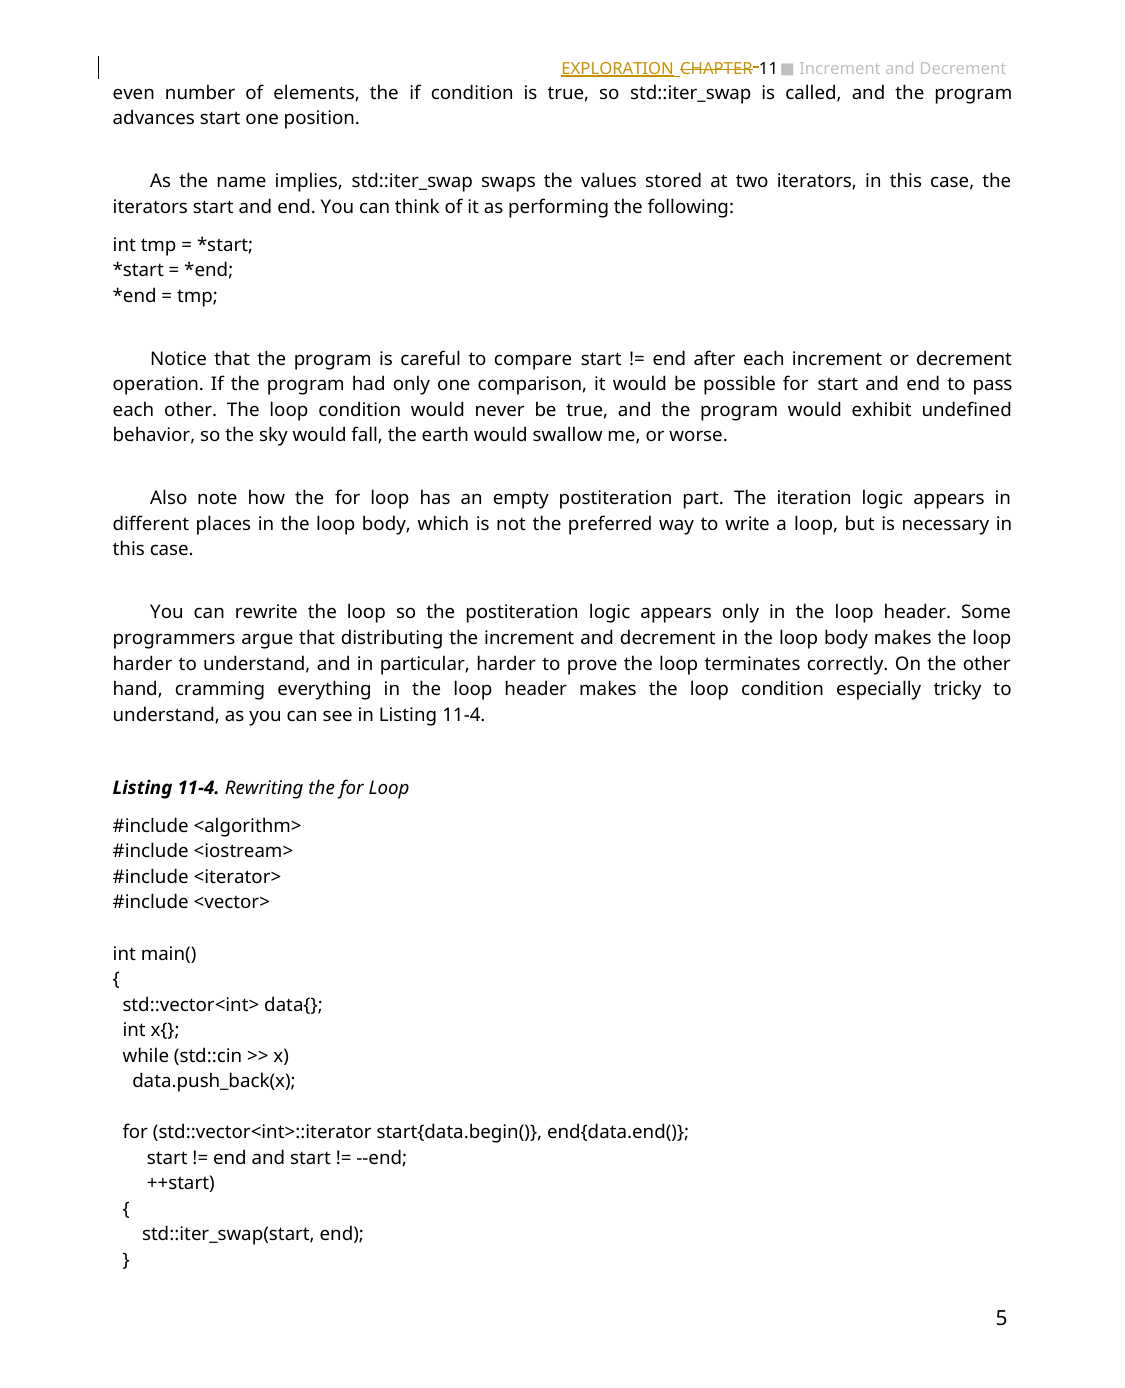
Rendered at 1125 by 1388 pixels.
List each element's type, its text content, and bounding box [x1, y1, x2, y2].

text *start = *end; [112, 257, 1012, 282]
text for (std::vector<int>::iterator start{data.begin()}, end{data.end()}; [112, 1118, 1012, 1144]
text } [112, 1246, 1012, 1272]
text data.push_back(x); [112, 1067, 1012, 1093]
text std::vector<int> data{}; [112, 991, 1012, 1016]
text { [112, 965, 1012, 991]
text ++start) [112, 1169, 1012, 1195]
text #include <algorithm> [112, 812, 1012, 838]
text #include <vector> [112, 889, 1012, 914]
text You can rewrite the loop so the postiteration logic appears only in the loop header. Some programmers argue that distributing the increment and decrement in the loop body makes the loop harder to understand, and in particular, harder to prove the loop terminates correctly. On the other hand, cramming everything in the loop header makes the loop condition especially tricky to understand, as you can see in Listing 11‑4. [112, 599, 1012, 726]
text while (std::cin >> x) [112, 1042, 1012, 1067]
text int main() [112, 940, 1012, 965]
text Also note how the for loop has an empty postiteration part. The iteration logic appears in different places in the loop body, which is not the preferred way to write a loop, but is necessary in this case. [112, 485, 1012, 561]
text int x{}; [112, 1016, 1012, 1042]
text std::iter_swap(start, end); [112, 1221, 1012, 1246]
text even number of elements, the if condition is true, so std::iter_swap is called, and the program advances start one position. [112, 79, 1012, 130]
text int tmp = *start; [112, 231, 1012, 257]
text Listing 11‑4. Rewriting the for Loop [112, 774, 1012, 800]
text Notice that the program is careful to compare start != end after each increment or decrement operation. If the program had only one comparison, it would be possible for start and end to pass each other. The loop condition would never be true, and the program would exhibit undefined behavior, so the sky would fall, the earth would swallow me, or worse. [112, 345, 1012, 447]
text #include <iterator> [112, 863, 1012, 889]
text #include <iostream> [112, 838, 1012, 863]
text As the name implies, std::iter_swap swaps the values stored at two iterators, in this case, the iterators start and end. You can think of it as performing the following: [112, 167, 1012, 218]
text *end = tmp; [112, 282, 1012, 308]
text { [112, 1195, 1012, 1221]
text start != end and start != --end; [112, 1144, 1012, 1169]
